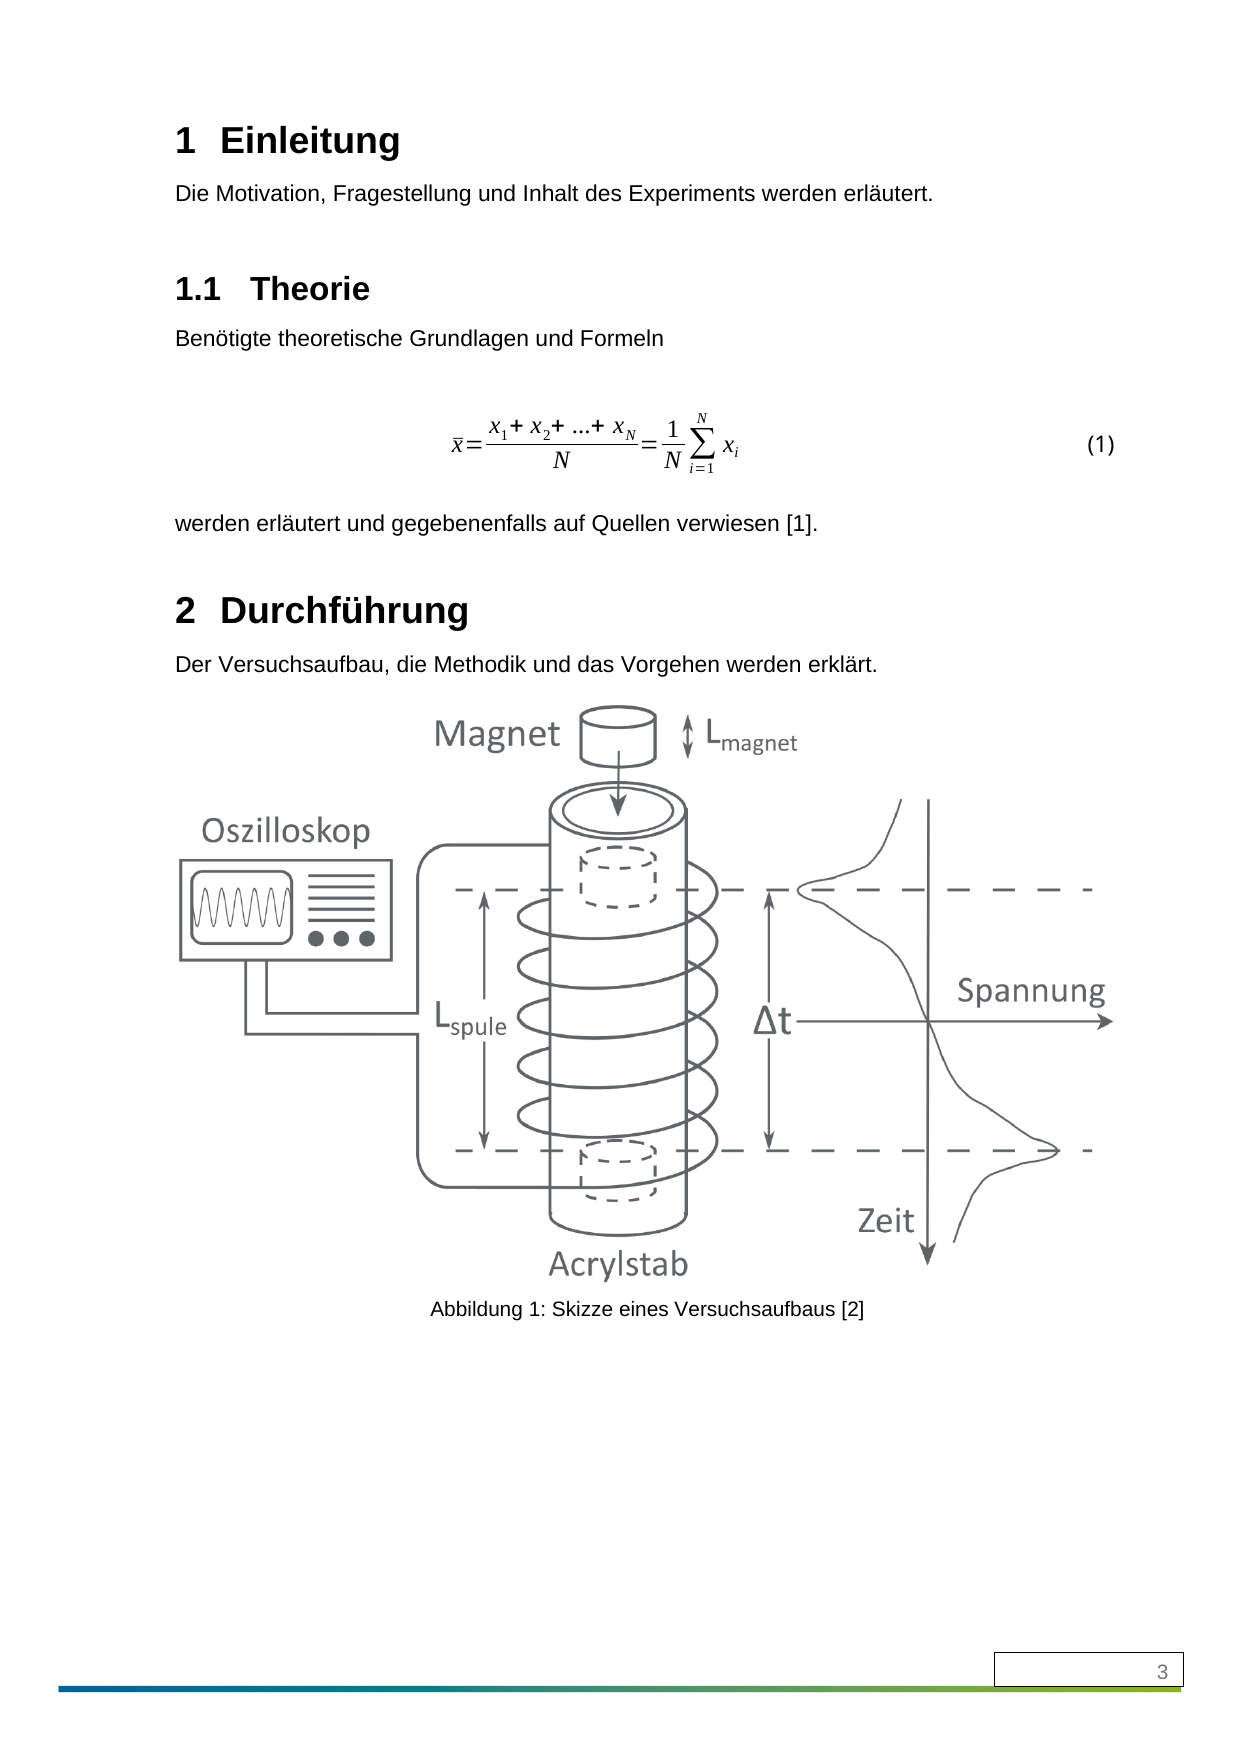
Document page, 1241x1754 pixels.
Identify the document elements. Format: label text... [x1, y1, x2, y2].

subtitle Durchführung [175, 589, 1120, 632]
text Benötigte theoretische Grundlagen und Formeln [175, 325, 1120, 352]
picture [176, 703, 1119, 1285]
subtitle Theorie [175, 269, 1120, 308]
picture [0, 1680, 1239, 1752]
text Die Motivation, Fragestellung und Inhalt des Experiments werden erläutert. [175, 180, 1120, 207]
text Abbildung 1: Skizze eines Versuchsaufbaus [2] [175, 1297, 1120, 1321]
table_header (1) [1015, 405, 1120, 483]
text werden erläutert und gegebenenfalls auf Quellen verwiesen [1]. [175, 509, 1120, 536]
table_header [175, 405, 1014, 483]
text Der Versuchsaufbau, die Methodik und das Vorgehen werden erklärt. [175, 651, 1120, 677]
subtitle Einleitung [175, 118, 1120, 161]
